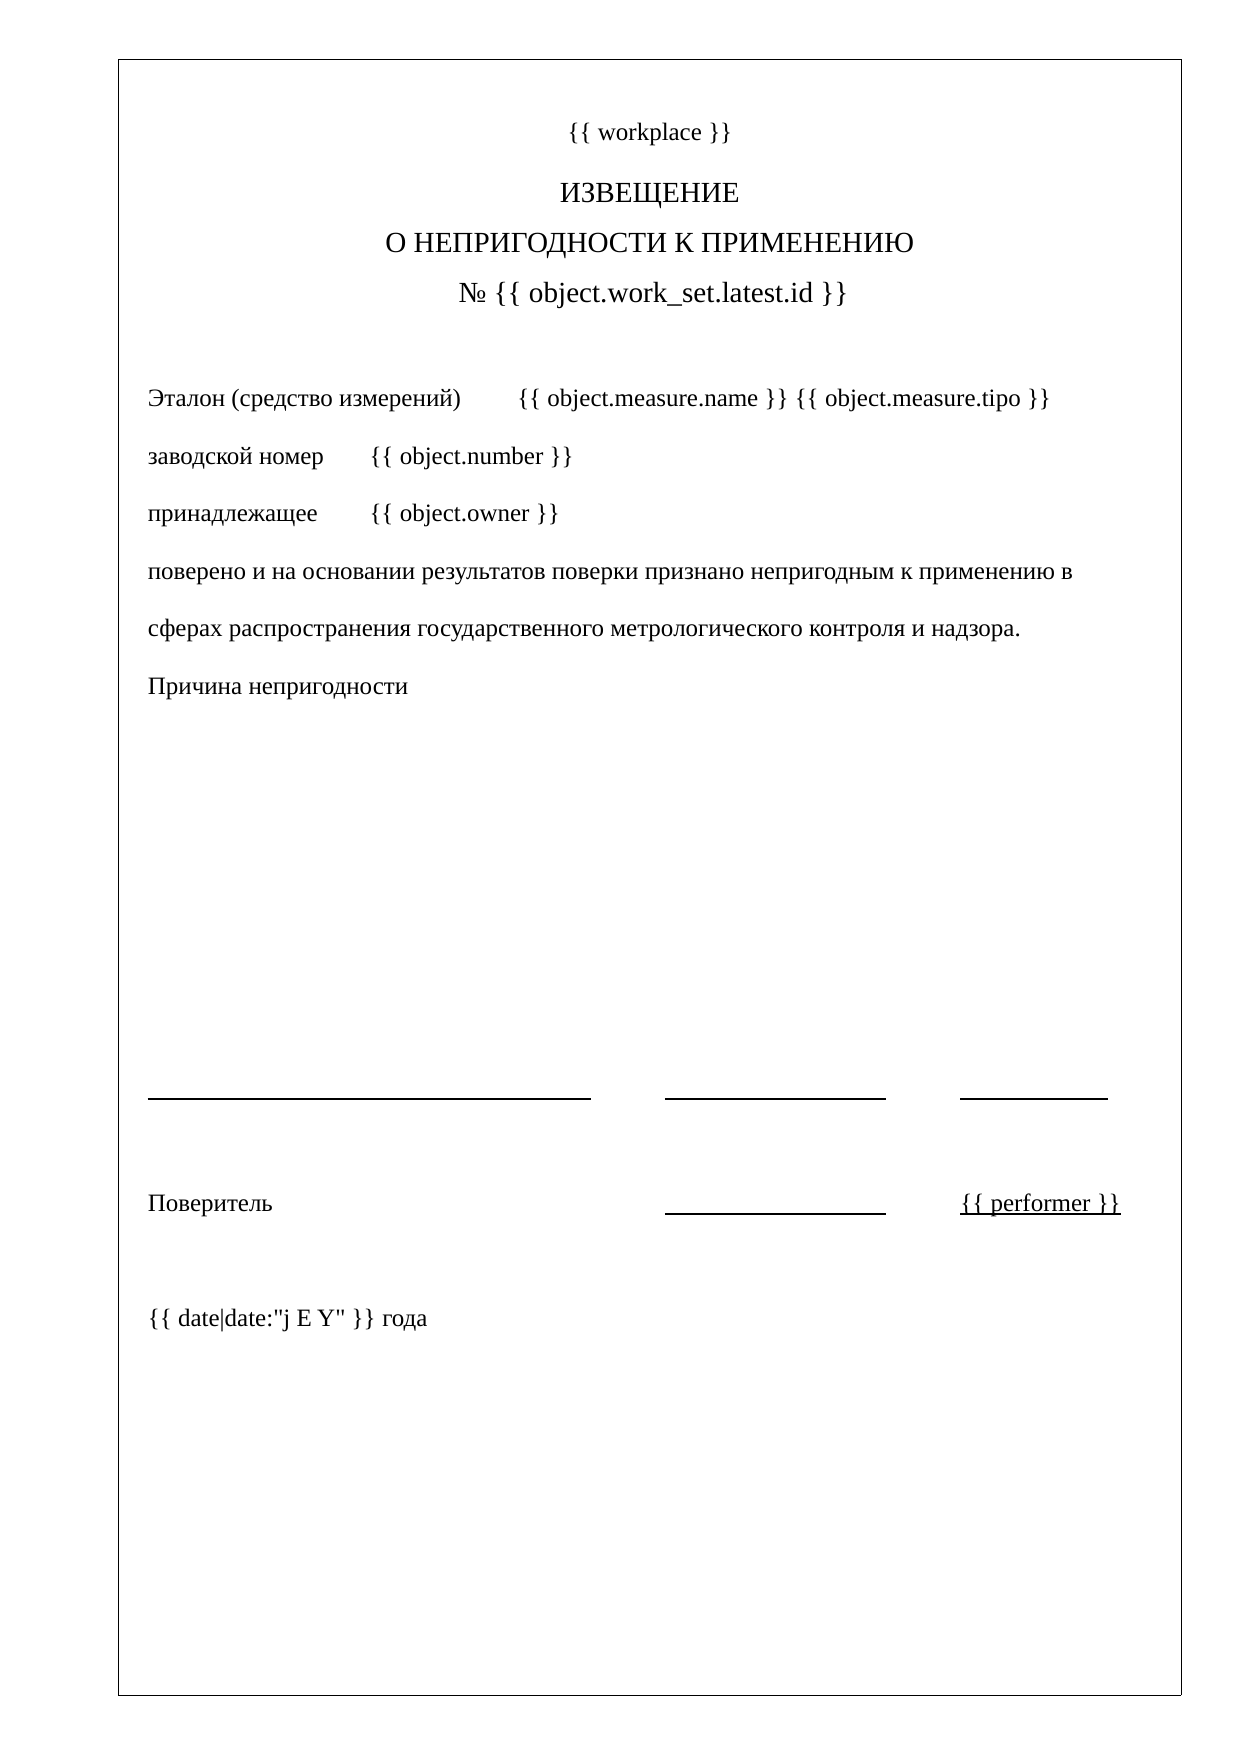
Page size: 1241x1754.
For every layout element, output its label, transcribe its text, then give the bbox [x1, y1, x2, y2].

text {{ workplace }} [148, 117, 1152, 146]
text Причина непригодности [148, 671, 1152, 699]
text поверено и на основании результатов поверки признано непригодным к применению в сферах распространения государственного метрологического контроля и надзора. [148, 556, 1152, 642]
text № {{ object.work_set.latest.id }} [148, 276, 1152, 309]
text Поверитель {{ performer }} [148, 1188, 1152, 1217]
text ИЗВЕЩЕНИЕ [148, 175, 1152, 208]
text принадлежащее {{ object.owner }} [148, 498, 1152, 527]
text {{ date|date:"j E Y" }} года [148, 1303, 1152, 1332]
text Эталон (средство измерений) {{ object.measure.name }} {{ object.measure.tipo }} [148, 383, 1152, 412]
text О НЕПРИГОДНОСТИ К ПРИМЕНЕНИЮ [148, 225, 1152, 259]
text заводской номер {{ object.number }} [148, 441, 1152, 469]
